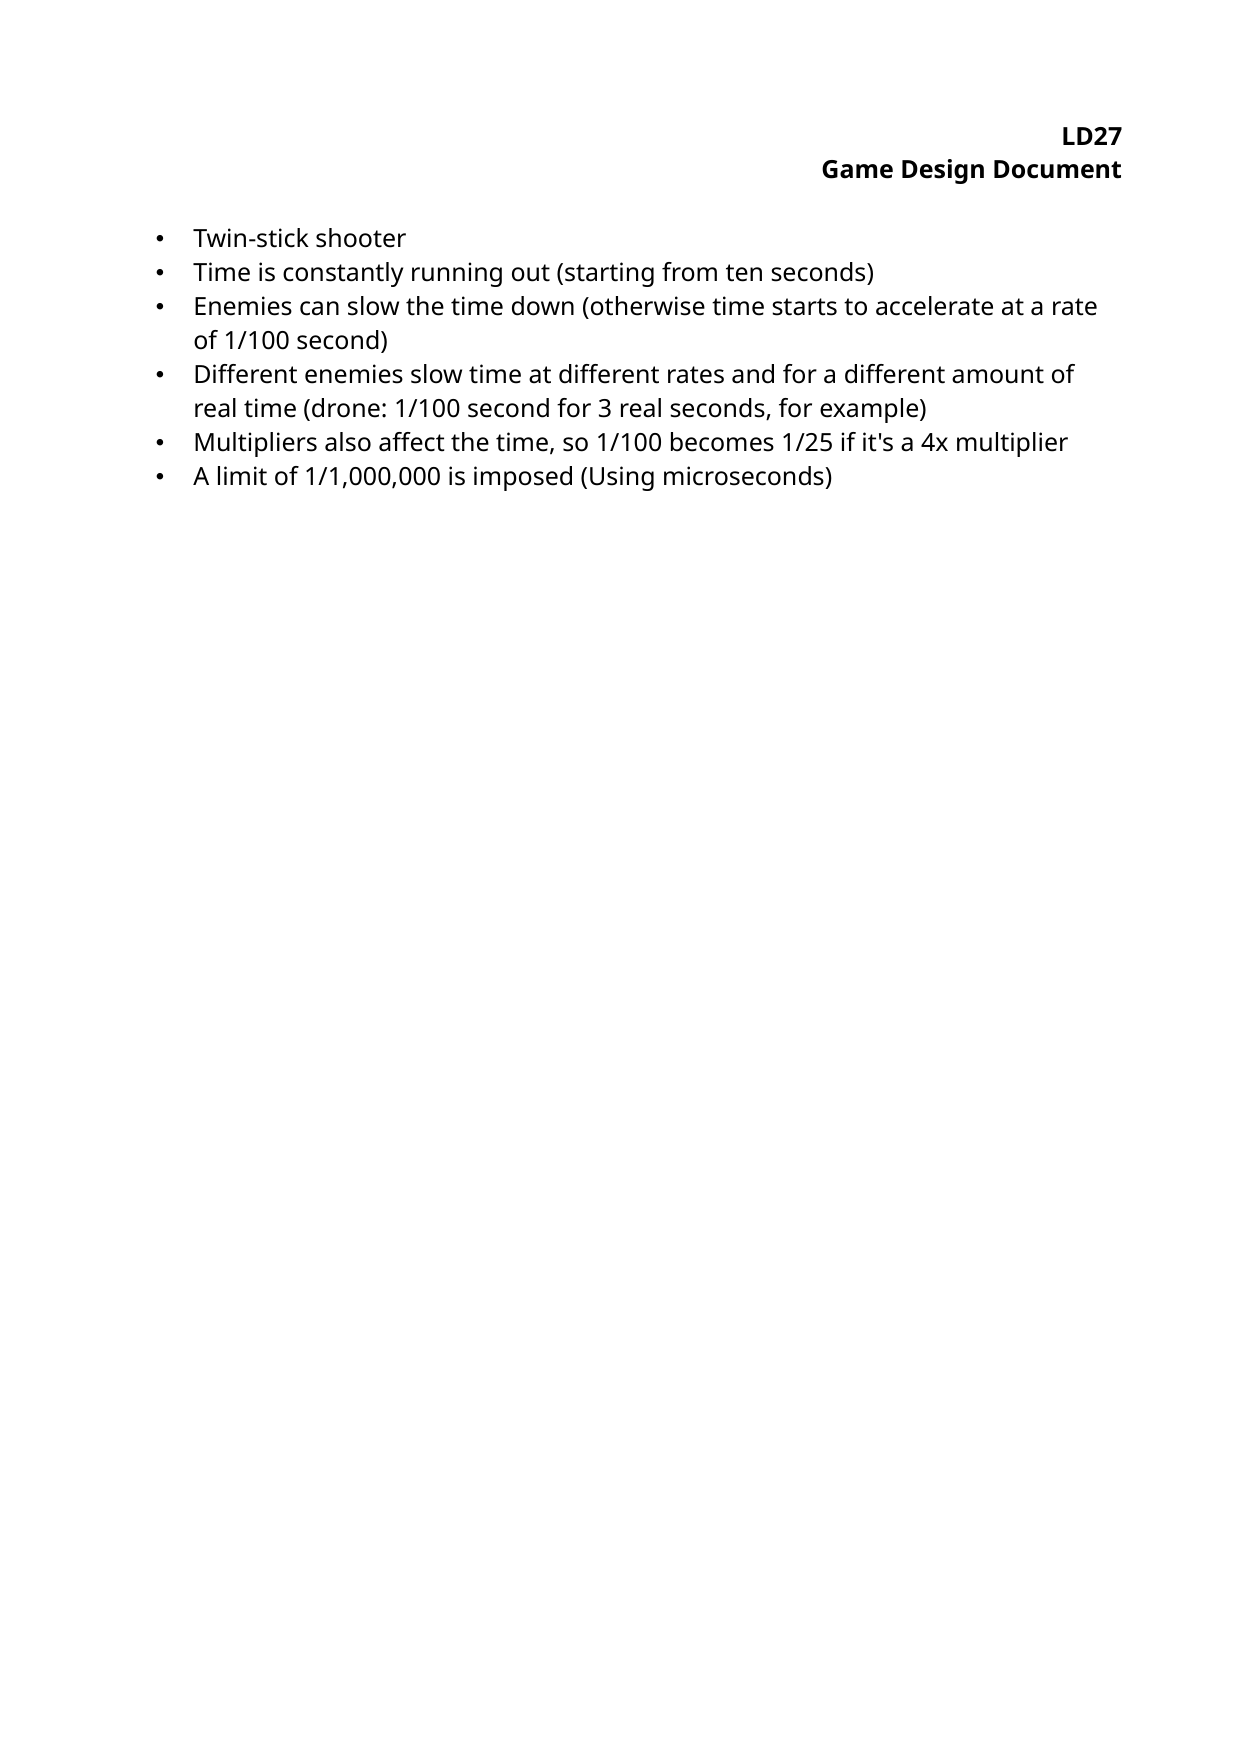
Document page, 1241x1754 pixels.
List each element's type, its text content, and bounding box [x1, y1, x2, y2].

text Game Design Document [118, 152, 1122, 186]
text LD27 [118, 118, 1122, 152]
list Enemies can slow the time down (otherwise time starts to accelerate at a rate of 1/100 second) [156, 288, 1122, 357]
list Twin-stick shooter [156, 220, 1122, 254]
list Multipliers also affect the time, so 1/100 becomes 1/25 if it's a 4x multiplier [156, 425, 1122, 459]
list A limit of 1/1,000,000 is imposed (Using microseconds) [156, 459, 1122, 493]
list Different enemies slow time at different rates and for a different amount of real time (drone: 1/100 second for 3 real seconds, for example) [156, 357, 1122, 425]
list Time is constantly running out (starting from ten seconds) [156, 254, 1122, 288]
